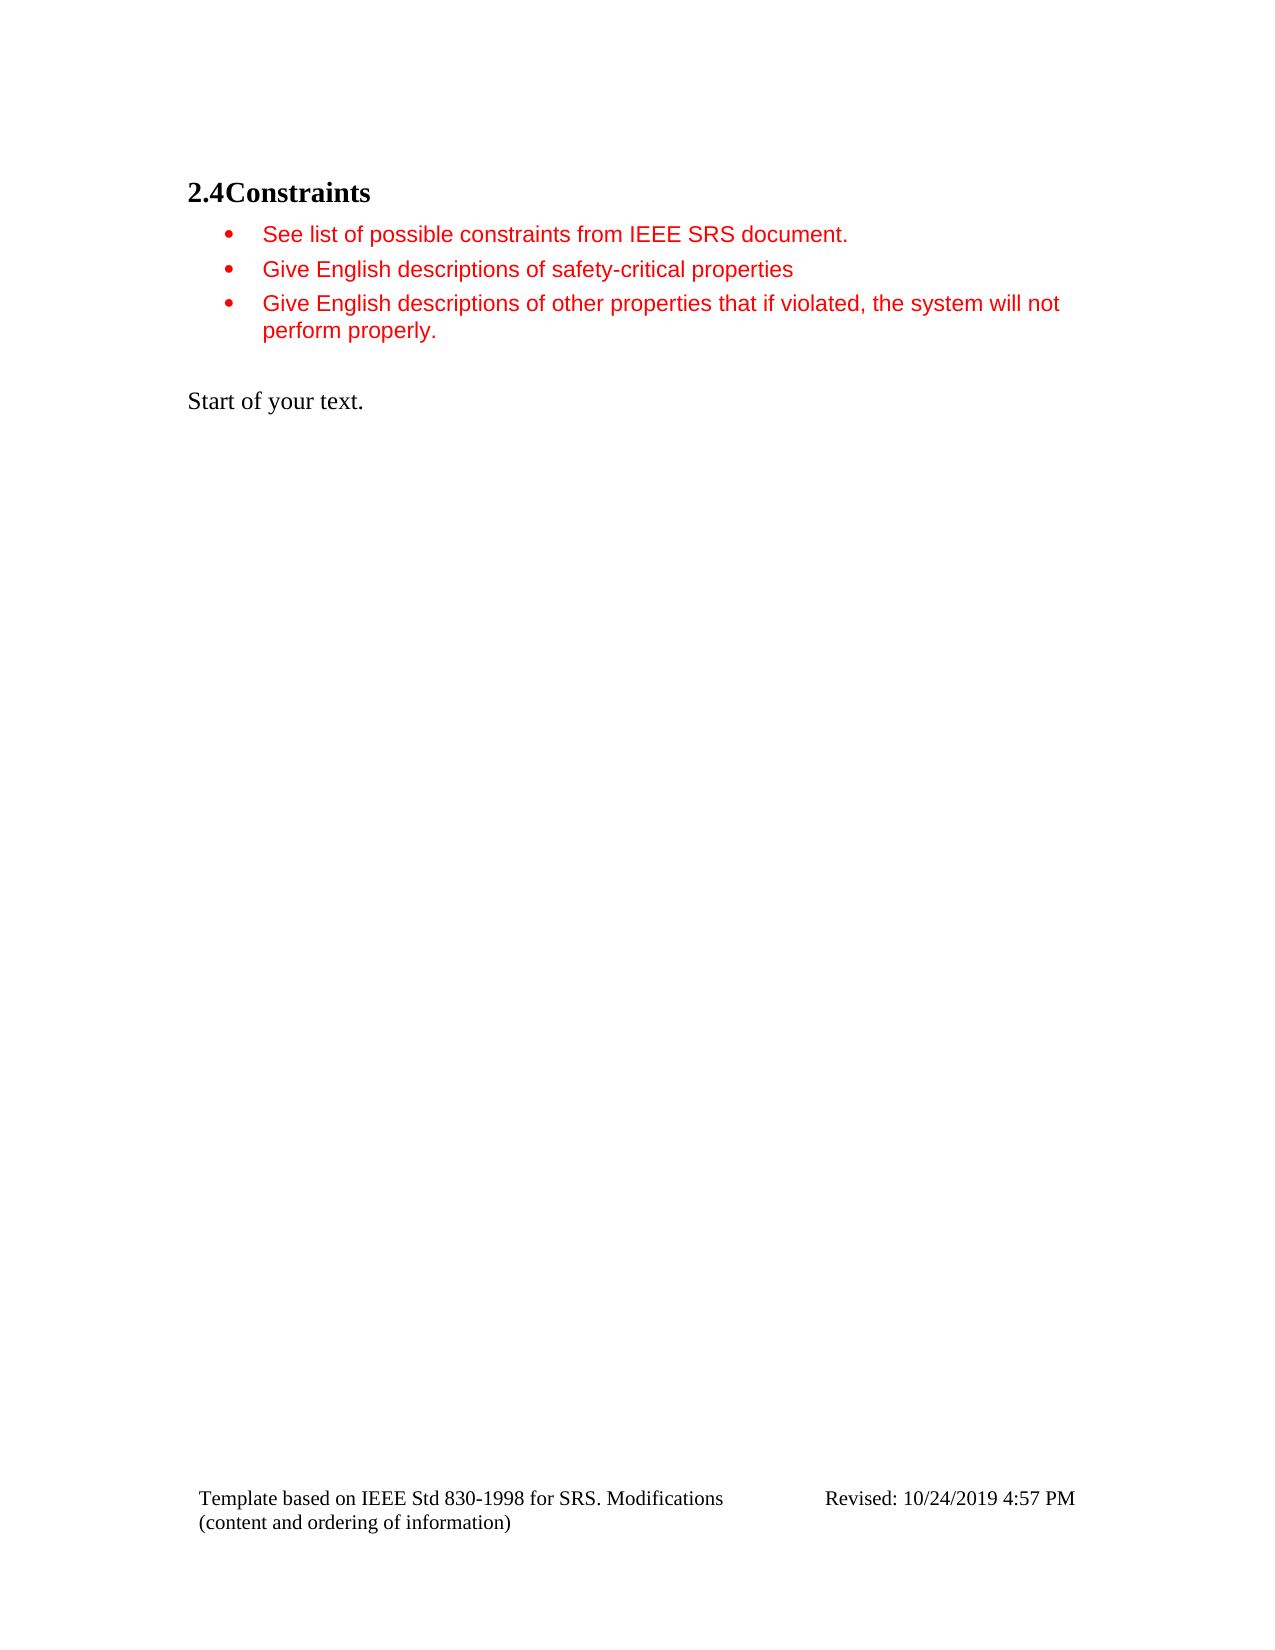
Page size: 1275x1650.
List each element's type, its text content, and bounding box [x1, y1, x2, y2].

subtitle Constraints [187, 175, 1087, 208]
list Give English descriptions of safety-critical properties [225, 256, 1087, 282]
list See list of possible constraints from IEEE SRS document. [225, 221, 1087, 247]
list Give English descriptions of other properties that if violated, the system will not perform properly. [225, 290, 1087, 343]
text Start of your text. [187, 386, 1087, 415]
